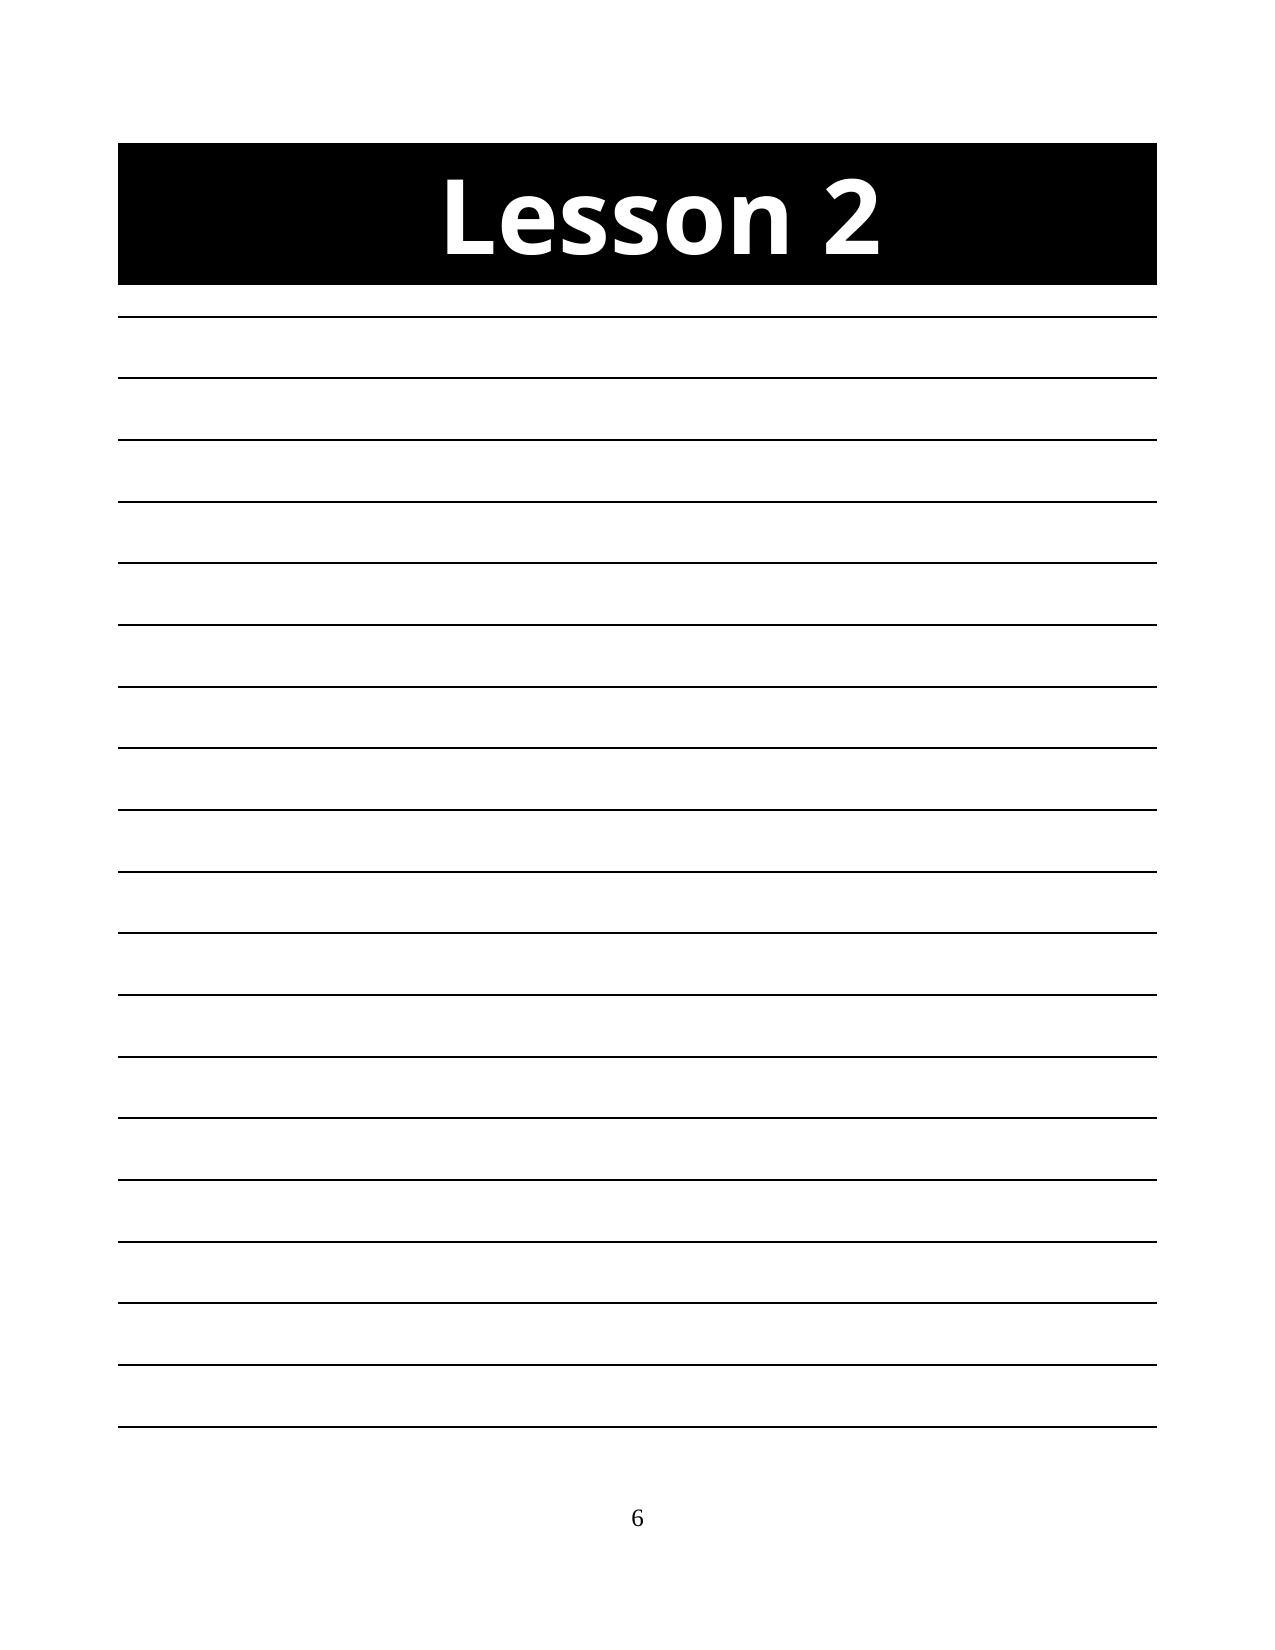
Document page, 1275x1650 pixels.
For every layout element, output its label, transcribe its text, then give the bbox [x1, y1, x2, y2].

subtitle Lesson 2 [118, 143, 1157, 285]
